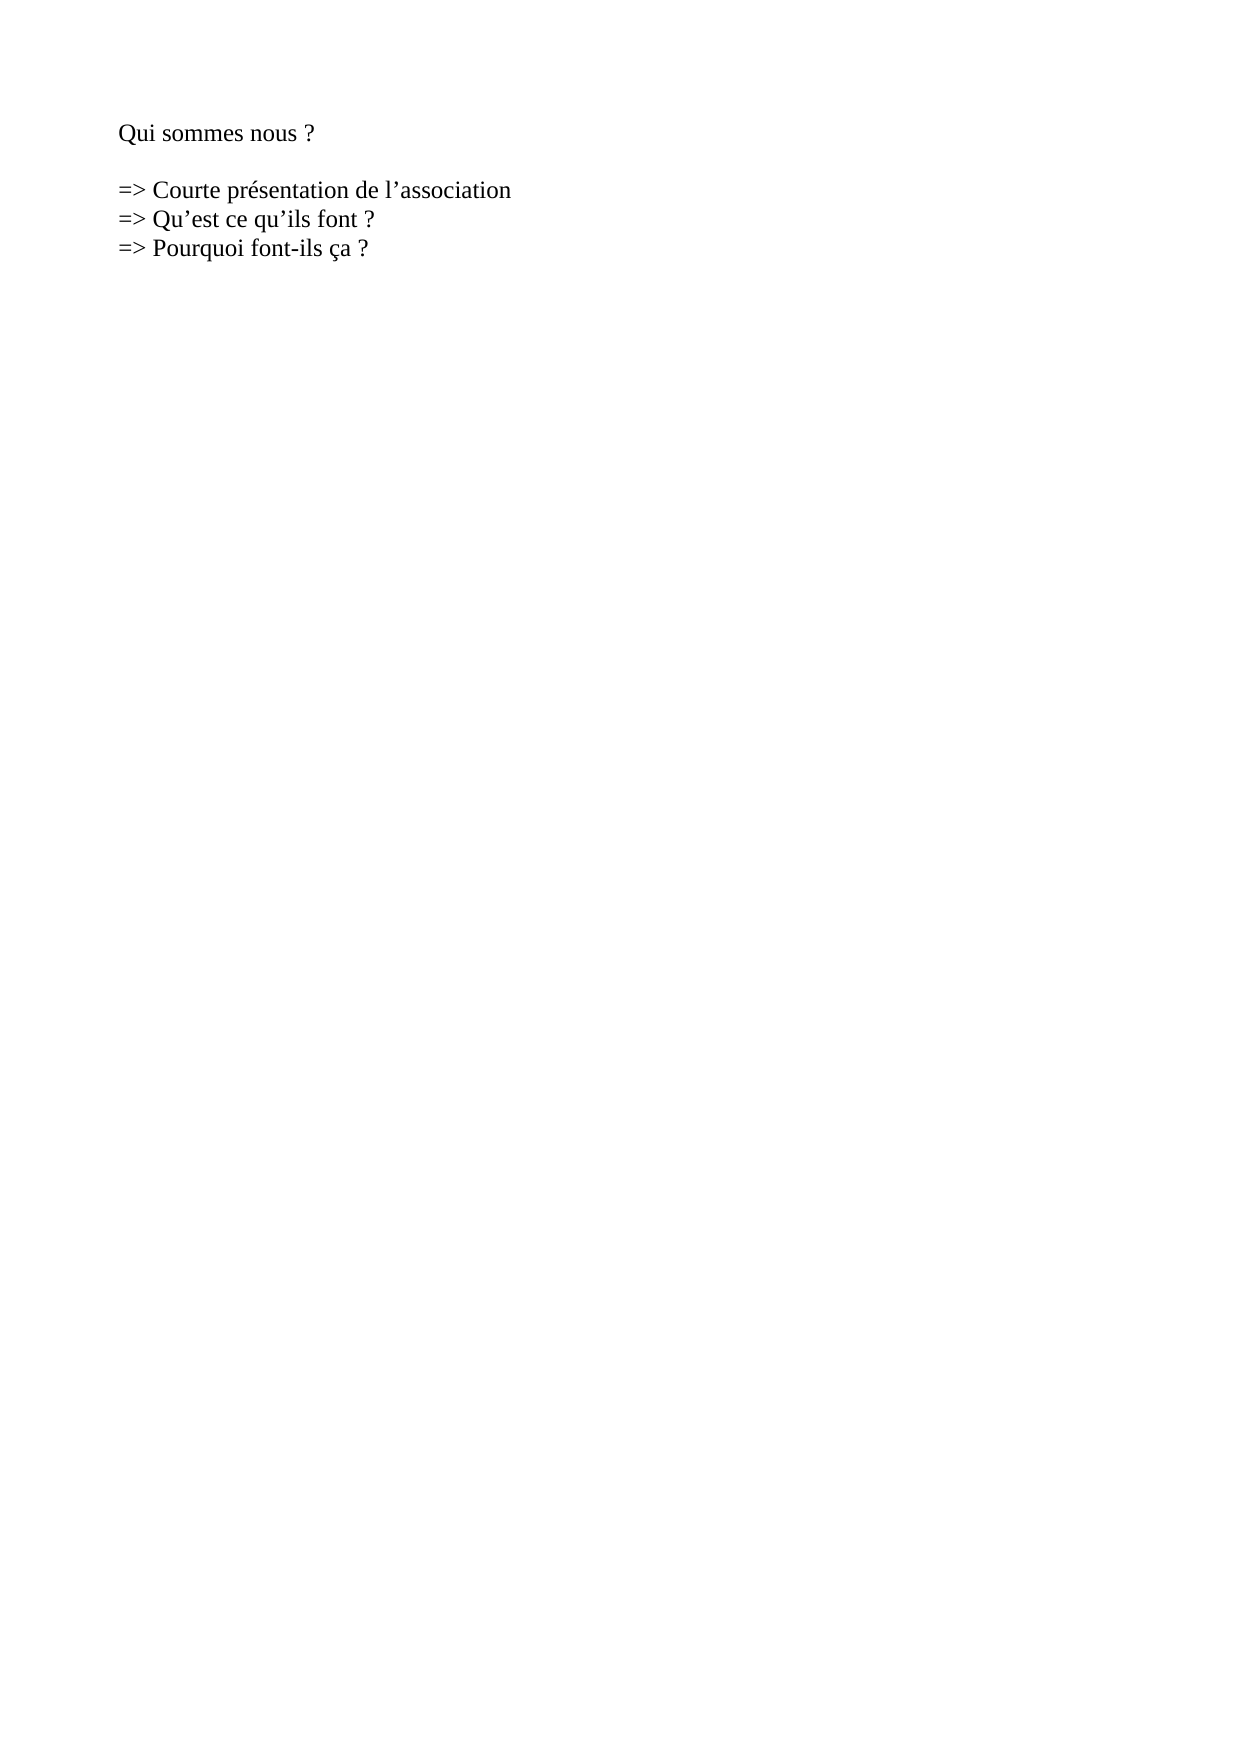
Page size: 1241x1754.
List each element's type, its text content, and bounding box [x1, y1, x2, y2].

text Qui sommes nous ? [118, 118, 1122, 147]
text => Qu’est ce qu’ils font ? [118, 204, 1122, 233]
text => Courte présentation de l’association [118, 176, 1122, 204]
text => Pourquoi font-ils ça ? [118, 233, 1122, 262]
